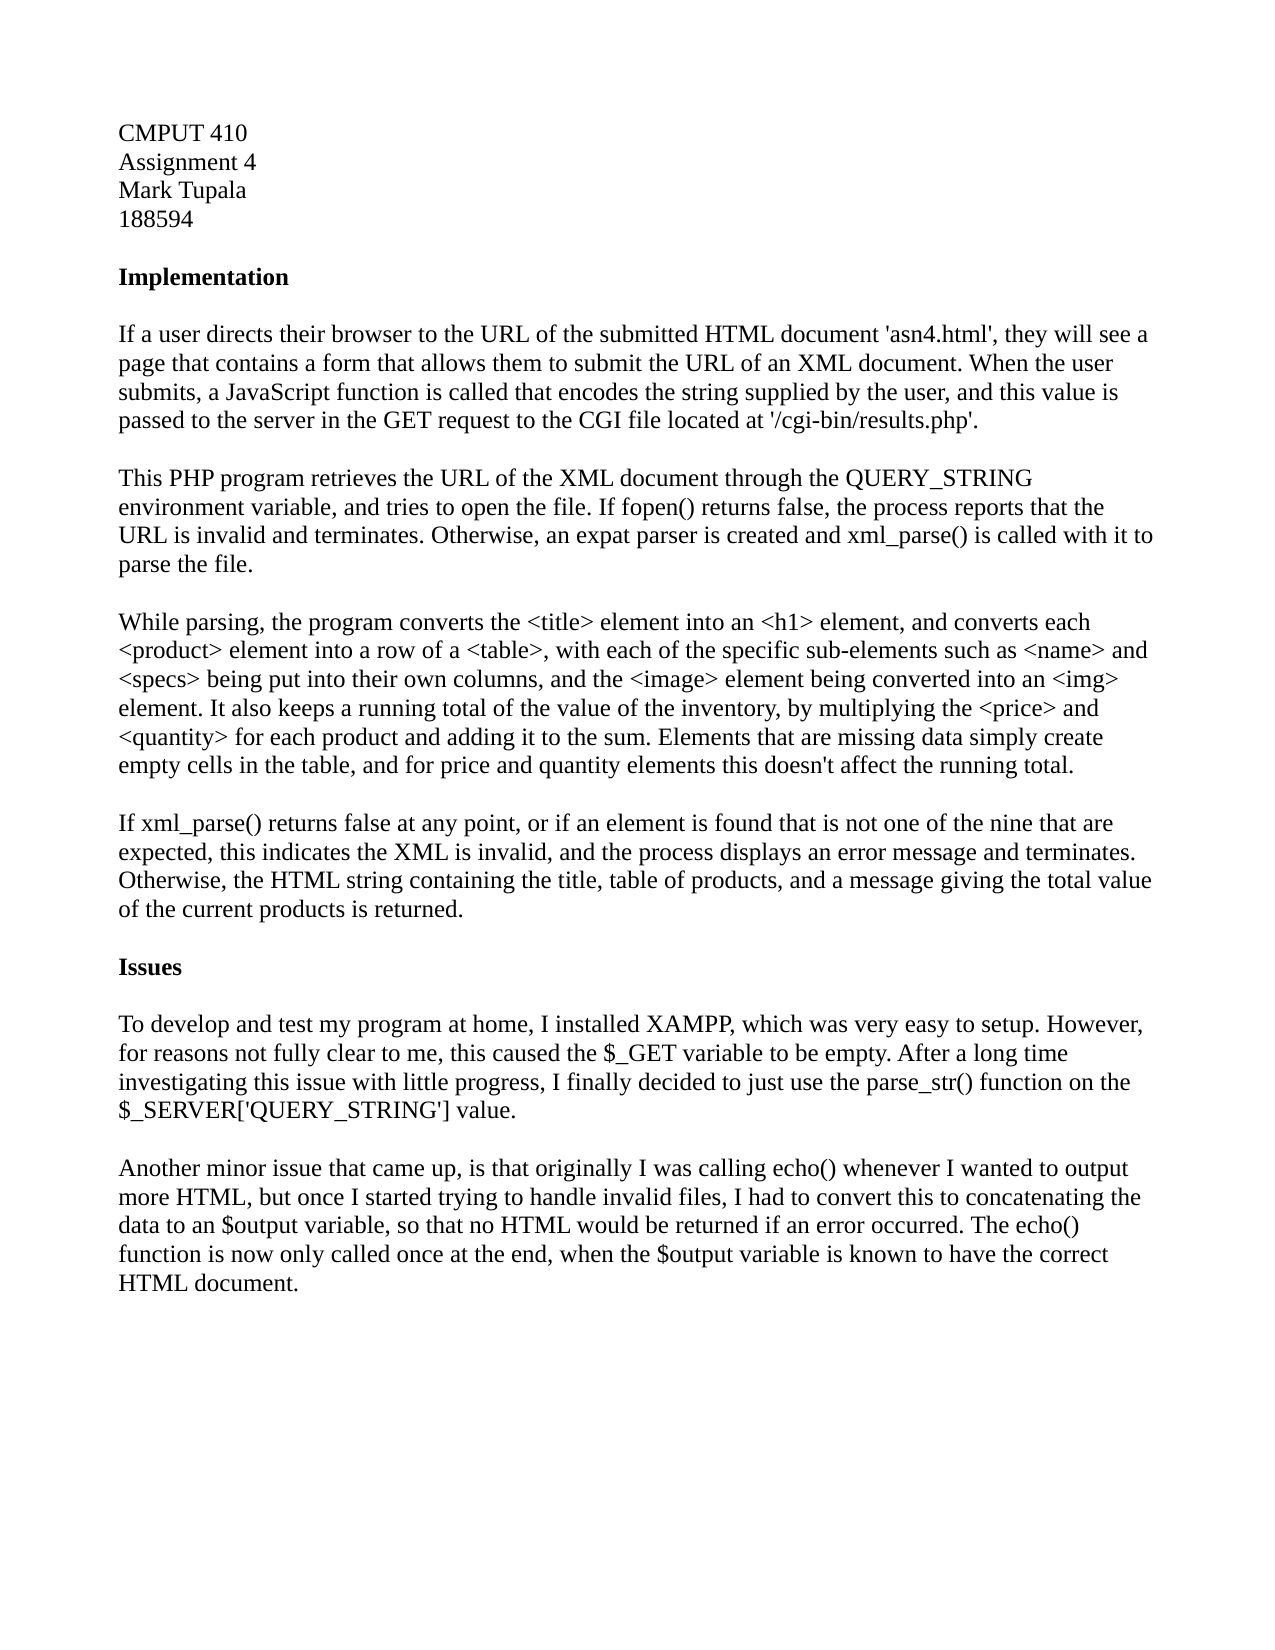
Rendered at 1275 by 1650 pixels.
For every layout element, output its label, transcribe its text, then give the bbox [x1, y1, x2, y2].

text Issues [118, 952, 1157, 981]
text Implementation [118, 262, 1157, 291]
text 188594 [118, 204, 1157, 233]
text CMPUT 410 [118, 118, 1157, 147]
text Mark Tupala [118, 176, 1157, 204]
text To develop and test my program at home, I installed XAMPP, which was very easy to setup. However, for reasons not fully clear to me, this caused the $_GET variable to be empty. After a long time investigating this issue with little progress, I finally decided to just use the parse_str() function on the $_SERVER['QUERY_STRING'] value. [118, 1009, 1157, 1124]
text If xml_parse() returns false at any point, or if an element is found that is not one of the nine that are expected, this indicates the XML is invalid, and the process displays an error message and terminates. Otherwise, the HTML string containing the title, table of products, and a message giving the total value of the current products is returned. [118, 808, 1157, 923]
text While parsing, the program converts the <title> element into an <h1> element, and converts each <product> element into a row of a <table>, with each of the specific sub-elements such as <name> and <specs> being put into their own columns, and the <image> element being converted into an <img> element. It also keeps a running total of the value of the inventory, by multiplying the <price> and <quantity> for each product and adding it to the sum. Elements that are missing data simply create empty cells in the table, and for price and quantity elements this doesn't affect the running total. [118, 607, 1157, 779]
text Assignment 4 [118, 147, 1157, 176]
text This PHP program retrieves the URL of the XML document through the QUERY_STRING environment variable, and tries to open the file. If fopen() returns false, the process reports that the URL is invalid and terminates. Otherwise, an expat parser is created and xml_parse() is called with it to parse the file. [118, 463, 1157, 578]
text If a user directs their browser to the URL of the submitted HTML document 'asn4.html', they will see a page that contains a form that allows them to submit the URL of an XML document. When the user submits, a JavaScript function is called that encodes the string supplied by the user, and this value is passed to the server in the GET request to the CGI file located at '/cgi-bin/results.php'. [118, 319, 1157, 434]
text Another minor issue that came up, is that originally I was calling echo() whenever I wanted to output more HTML, but once I started trying to handle invalid files, I had to convert this to concatenating the data to an $output variable, so that no HTML would be returned if an error occurred. The echo() function is now only called once at the end, when the $output variable is known to have the correct HTML document. [118, 1153, 1157, 1297]
